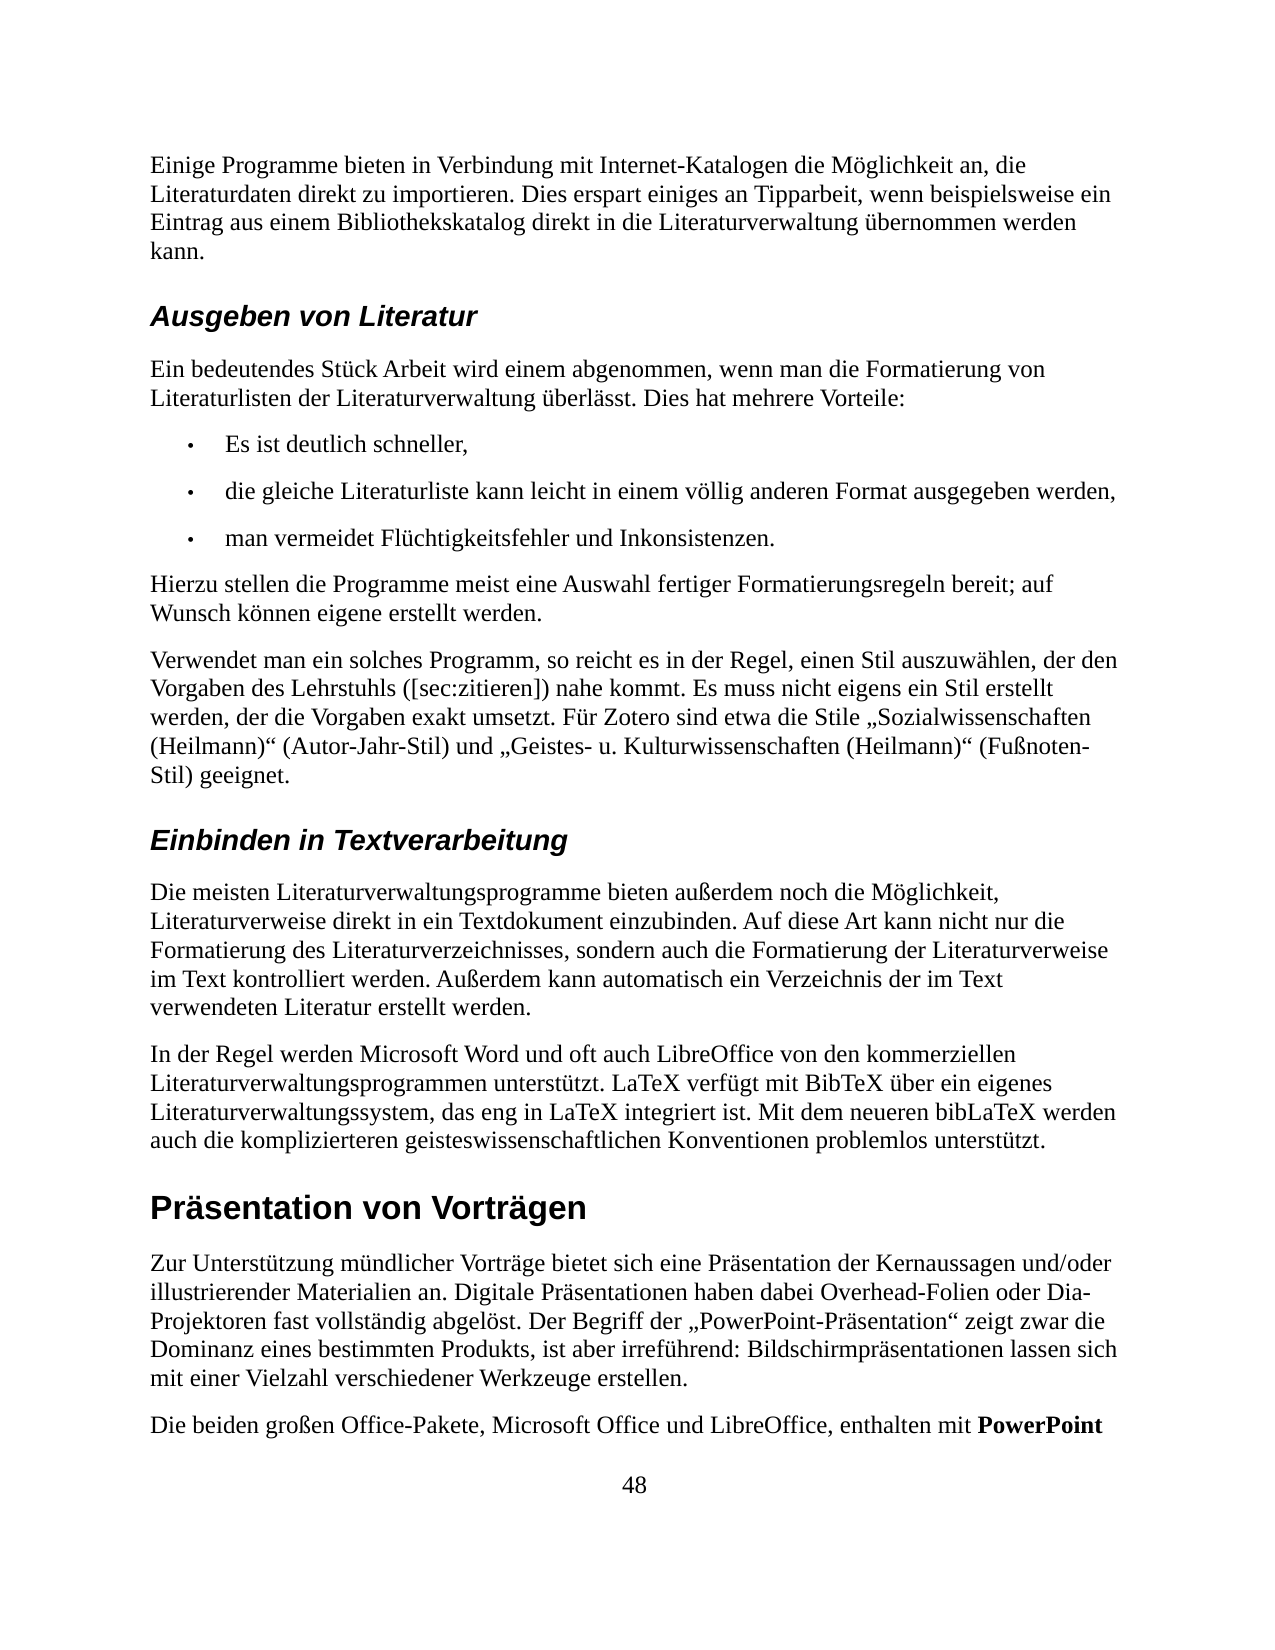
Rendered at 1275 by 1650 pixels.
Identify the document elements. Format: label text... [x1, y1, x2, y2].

list die gleiche Literaturliste kann leicht in einem völlig anderen Format ausgegeben werden, [187, 476, 1125, 505]
list Es ist deutlich schneller, [187, 429, 1125, 458]
text In der Regel werden Microsoft Word und oft auch LibreOffice von den kommerziellen Literaturverwaltungsprogrammen unterstützt. LaTeX verfügt mit BibTeX über ein eigenes Literaturverwaltungssystem, das eng in LaTeX integriert ist. Mit dem neueren bibLaTeX werden auch die komplizierteren geisteswissenschaftlichen Konventionen problemlos unterstützt. [150, 1039, 1125, 1154]
text Hierzu stellen die Programme meist eine Auswahl fertiger Formatierungsregeln bereit; auf Wunsch können eigene erstellt werden. [150, 569, 1125, 627]
subtitle Einbinden in Textverarbeitung [150, 822, 1125, 856]
text Ein bedeutendes Stück Arbeit wird einem abgenommen, wenn man die Formatierung von Literaturlisten der Literaturverwaltung überlässt. Dies hat mehrere Vorteile: [150, 354, 1125, 411]
list man vermeidet Flüchtigkeitsfehler und Inkonsistenzen. [187, 523, 1125, 551]
text Die beiden großen Office-Pakete, Microsoft Office und LibreOffice, enthalten mit PowerPoint [150, 1410, 1125, 1439]
text Verwendet man ein solches Programm, so reicht es in der Regel, einen Stil auszuwählen, der den Vorgaben des Lehrstuhls ([sec:zitieren]) nahe kommt. Es muss nicht eigens ein Stil erstellt werden, der die Vorgaben exakt umsetzt. Für Zotero sind etwa die Stile „Sozialwissenschaften (Heilmann)“ (Autor-Jahr-Stil) und „Geistes- u. Kulturwissenschaften (Heilmann)“ (Fußnoten-Stil) geeignet. [150, 645, 1125, 788]
text Einige Programme bieten in Verbindung mit Internet-Katalogen die Möglichkeit an, die Literaturdaten direkt zu importieren. Dies erspart einiges an Tipparbeit, wenn beispielsweise ein Eintrag aus einem Bibliothekskatalog direkt in die Literaturverwaltung übernommen werden kann. [150, 150, 1125, 265]
text Die meisten Literaturverwaltungsprogramme bieten außerdem noch die Möglichkeit, Literaturverweise direkt in ein Textdokument einzubinden. Auf diese Art kann nicht nur die Formatierung des Literaturverzeichnisses, sondern auch die Formatierung der Literaturverweise im Text kontrolliert werden. Außerdem kann automatisch ein Verzeichnis der im Text verwendeten Literatur erstellt werden. [150, 877, 1125, 1021]
subtitle Ausgeben von Literatur [150, 299, 1125, 332]
text Zur Unterstützung mündlicher Vorträge bietet sich eine Präsentation der Kernaussagen und/​oder illustrierender Materialien an. Digitale Präsentationen haben dabei Overhead-Folien oder Dia-Projektoren fast vollständig abgelöst. Der Begriff der „PowerPoint-Präsentation“ zeigt zwar die Dominanz eines bestimmten Produkts, ist aber irreführend: Bildschirmpräsentationen lassen sich mit einer Vielzahl verschiedener Werkzeuge erstellen. [150, 1248, 1125, 1392]
subtitle Präsentation von Vorträgen [150, 1188, 1125, 1227]
